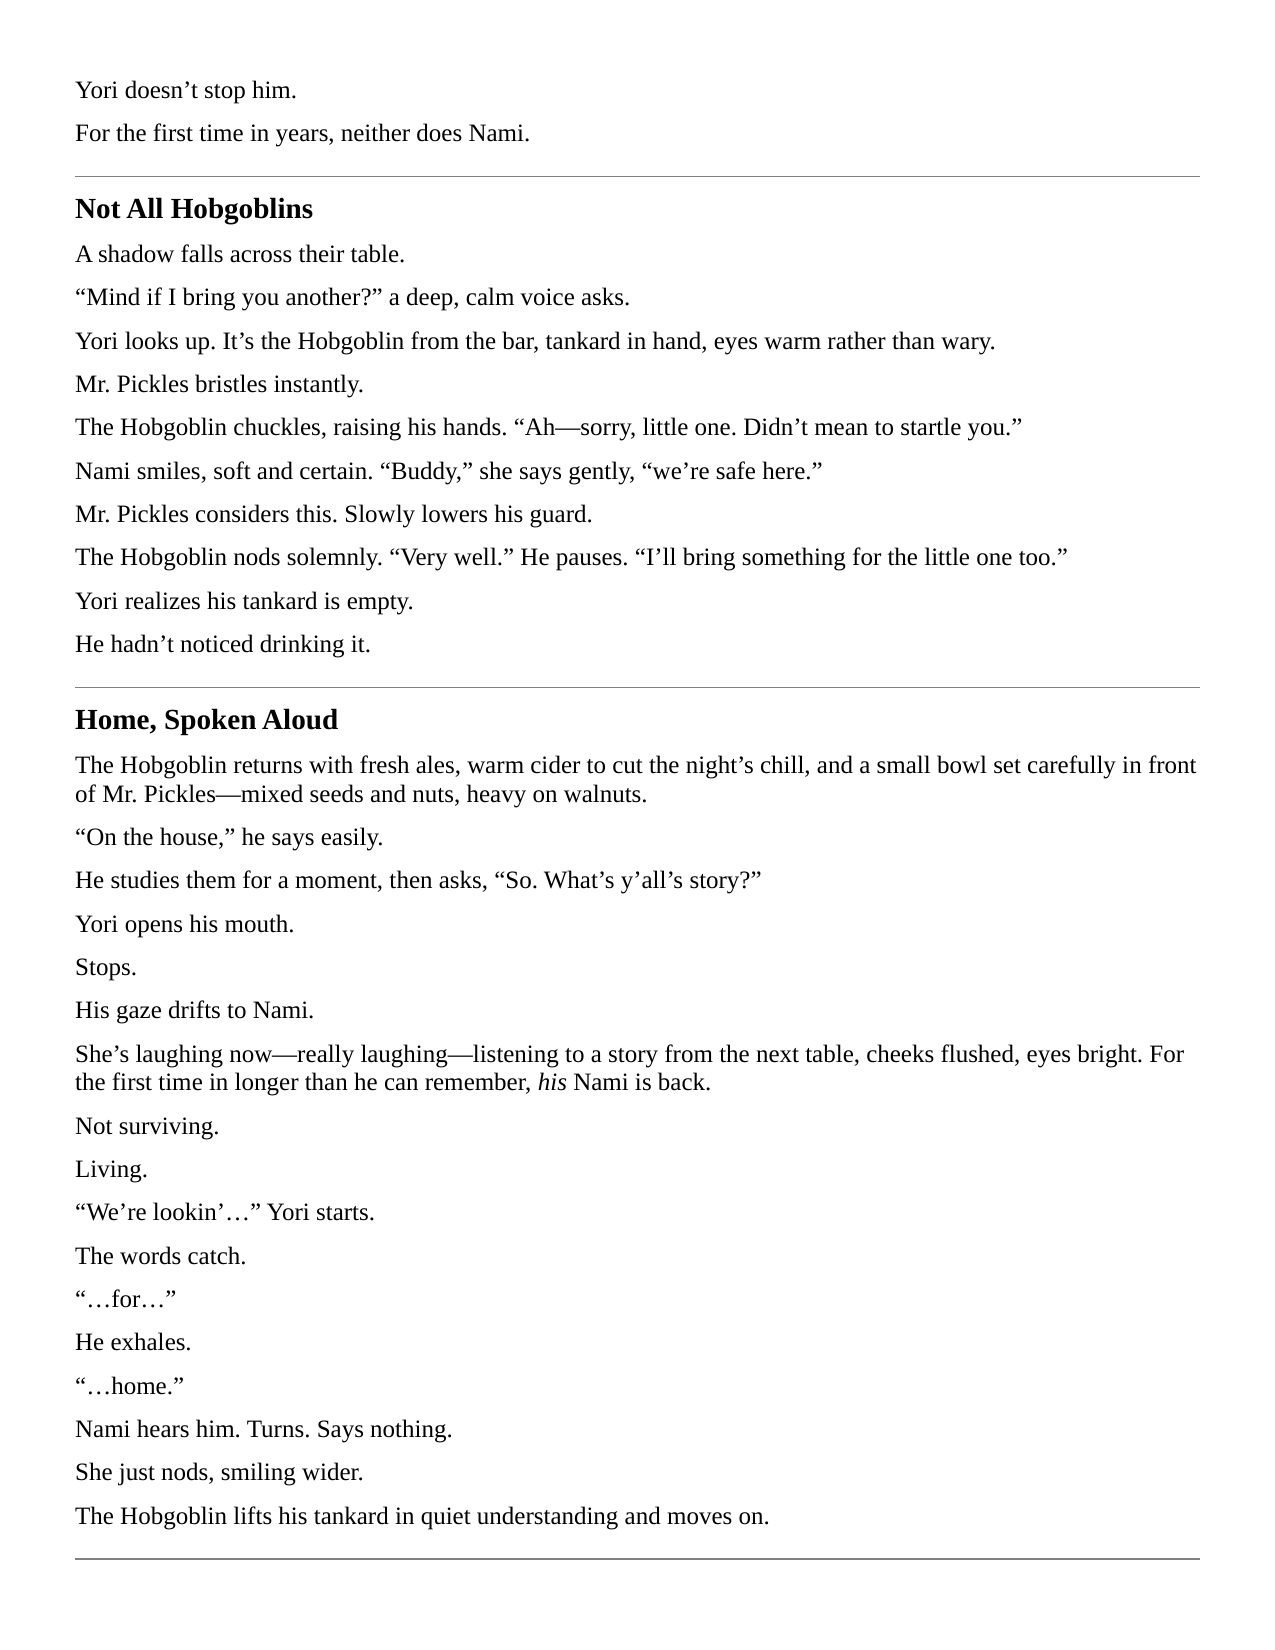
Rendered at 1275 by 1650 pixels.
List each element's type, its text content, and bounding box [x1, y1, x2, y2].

text Mr. Pickles bristles instantly. [75, 369, 1200, 398]
text His gaze drifts to Nami. [75, 995, 1200, 1024]
text He hadn’t noticed drinking it. [75, 629, 1200, 658]
text For the first time in years, neither does Nami. [75, 118, 1200, 147]
text She’s laughing now—really laughing—listening to a story from the next table, cheeks flushed, eyes bright. For the first time in longer than he can remember, his Nami is back. [75, 1039, 1200, 1096]
text “On the house,” he says easily. [75, 822, 1200, 851]
text Yori opens his mouth. [75, 909, 1200, 937]
text Yori doesn’t stop him. [75, 75, 1200, 104]
text Living. [75, 1154, 1200, 1183]
text The Hobgoblin returns with fresh ales, warm cider to cut the night’s chill, and a small bowl set carefully in front of Mr. Pickles—mixed seeds and nuts, heavy on walnuts. [75, 750, 1200, 807]
text The Hobgoblin nods solemnly. “Very well.” He pauses. “I’ll bring something for the little one too.” [75, 542, 1200, 571]
subtitle Home, Spoken Aloud [75, 702, 1200, 735]
text He exhales. [75, 1327, 1200, 1356]
text Nami hears him. Turns. Says nothing. [75, 1414, 1200, 1443]
text Nami smiles, soft and certain. “Buddy,” she says gently, “we’re safe here.” [75, 456, 1200, 484]
text The words catch. [75, 1241, 1200, 1269]
text Stops. [75, 952, 1200, 981]
text The Hobgoblin lifts his tankard in quiet understanding and moves on. [75, 1501, 1200, 1529]
text A shadow falls across their table. [75, 239, 1200, 268]
text Yori looks up. It’s the Hobgoblin from the bar, tankard in hand, eyes warm rather than wary. [75, 326, 1200, 354]
text Not surviving. [75, 1111, 1200, 1139]
text “We’re lookin’…” Yori starts. [75, 1197, 1200, 1226]
subtitle Not All Hobgoblins [75, 191, 1200, 224]
text “…home.” [75, 1371, 1200, 1399]
text Yori realizes his tankard is empty. [75, 586, 1200, 614]
text Mr. Pickles considers this. Slowly lowers his guard. [75, 499, 1200, 528]
text The Hobgoblin chuckles, raising his hands. “Ah—sorry, little one. Didn’t mean to startle you.” [75, 412, 1200, 441]
text She just nods, smiling wider. [75, 1457, 1200, 1486]
text “…for…” [75, 1284, 1200, 1313]
text “Mind if I bring you another?” a deep, calm voice asks. [75, 282, 1200, 311]
text He studies them for a moment, then asks, “So. What’s y’all’s story?” [75, 865, 1200, 894]
